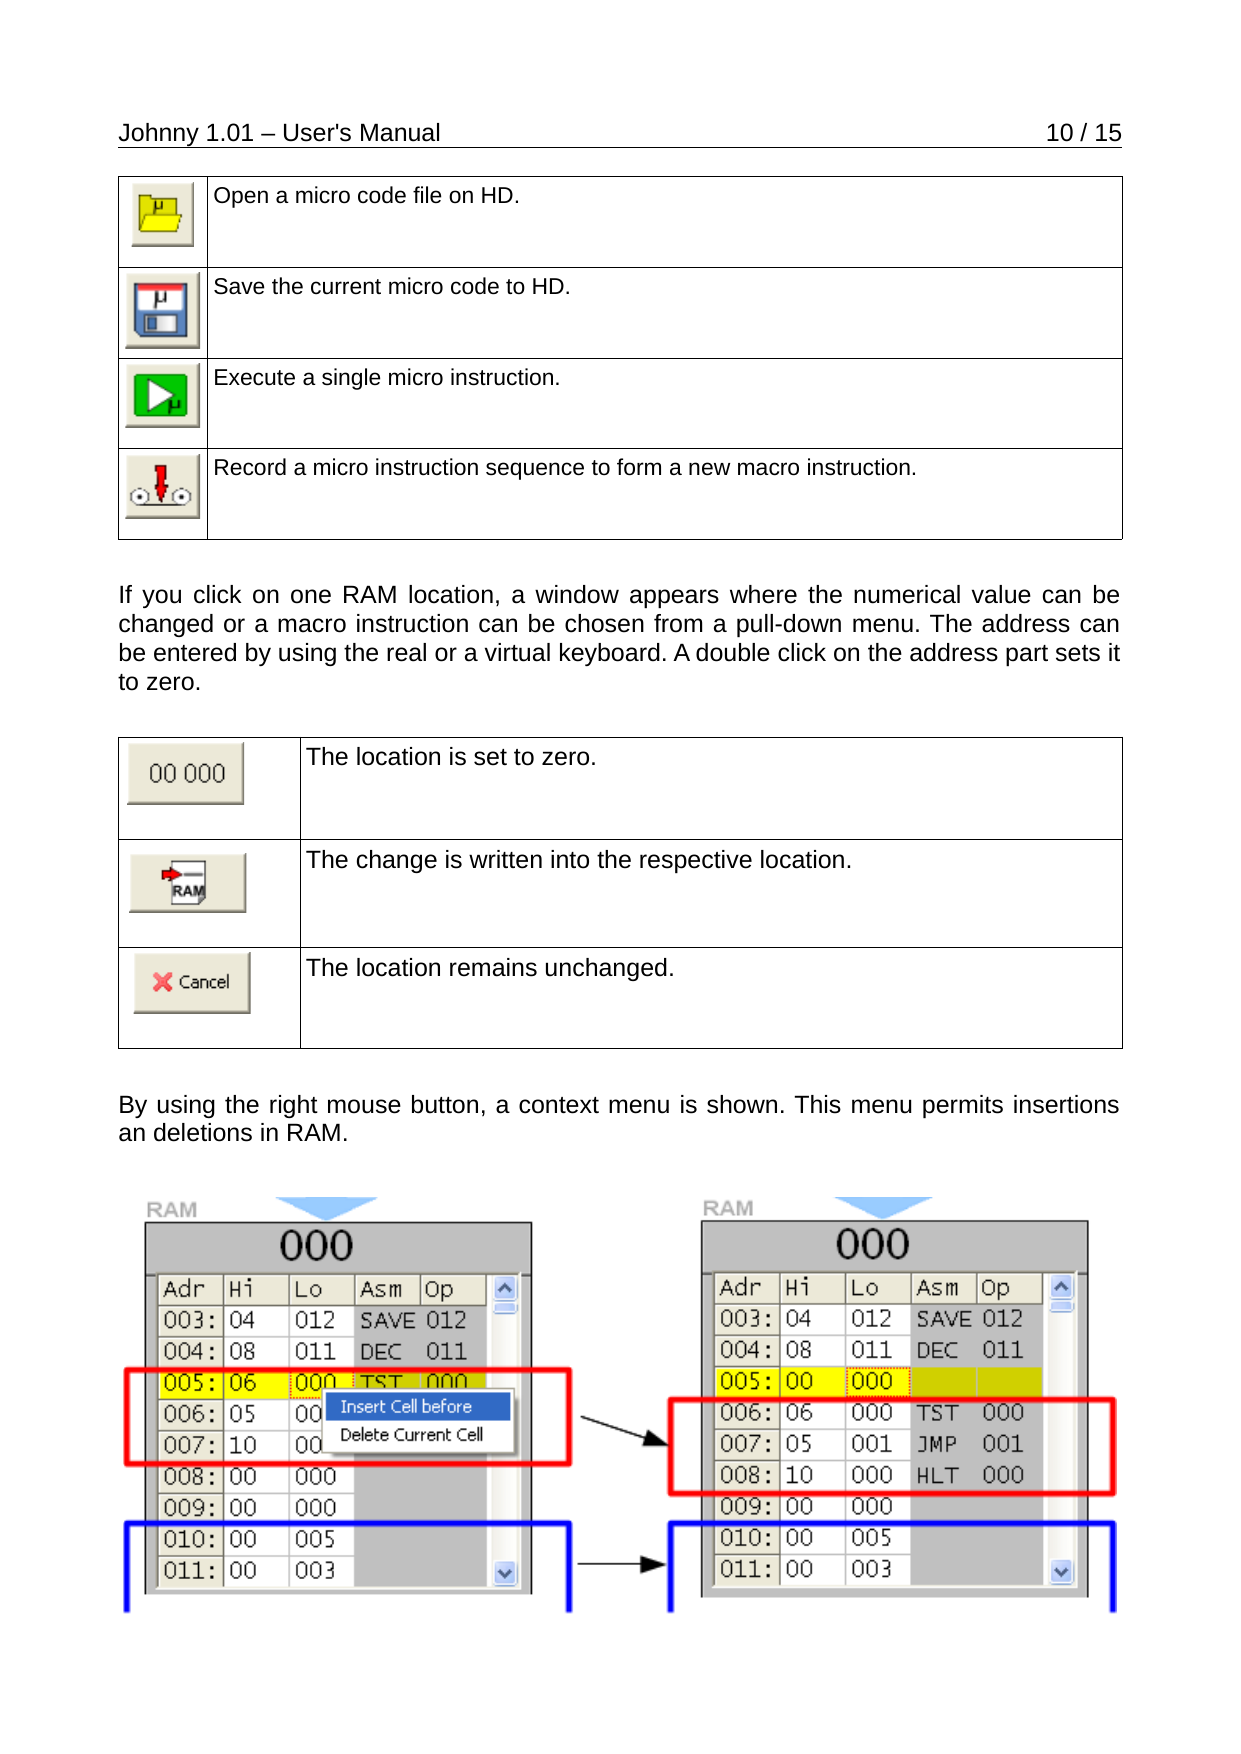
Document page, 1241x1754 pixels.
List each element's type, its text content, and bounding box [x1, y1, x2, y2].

table_cell [119, 268, 207, 358]
table_cell Save the current micro code to HD. [208, 268, 1122, 358]
table_cell [119, 359, 207, 363]
picture [123, 1197, 1117, 1615]
table_header Open a micro code file on HD. [208, 177, 1122, 267]
table_header [119, 738, 300, 742]
table_cell Record a micro instruction sequence to form a new macro instruction. [208, 449, 1122, 539]
picture [125, 363, 201, 428]
picture [125, 272, 201, 349]
picture [125, 454, 201, 519]
table_cell Execute a single micro instruction. [208, 359, 1122, 448]
table_cell [119, 840, 300, 947]
picture [129, 853, 247, 913]
picture [127, 742, 245, 805]
picture [131, 182, 194, 247]
text By using the right mouse button, a context menu is shown. This menu permits insertions an deletions in RAM. [118, 1090, 1122, 1147]
table_header [119, 743, 300, 839]
table_cell [119, 948, 300, 1048]
picture [133, 952, 251, 1014]
table_cell [119, 449, 207, 539]
table_cell [119, 364, 207, 448]
table_header [119, 177, 207, 267]
table_cell The change is written into the respective location. [301, 840, 1122, 947]
table_cell The location remains unchanged. [301, 948, 1122, 1048]
text If you click on one RAM location, a window appears where the numerical value can be changed or a macro instruction can be chosen from a pull-down menu. The address can be entered by using the real or a virtual keyboard. A double click on the address part sets it to zero. [118, 580, 1122, 724]
table_header The location is set to zero. [301, 738, 1122, 839]
